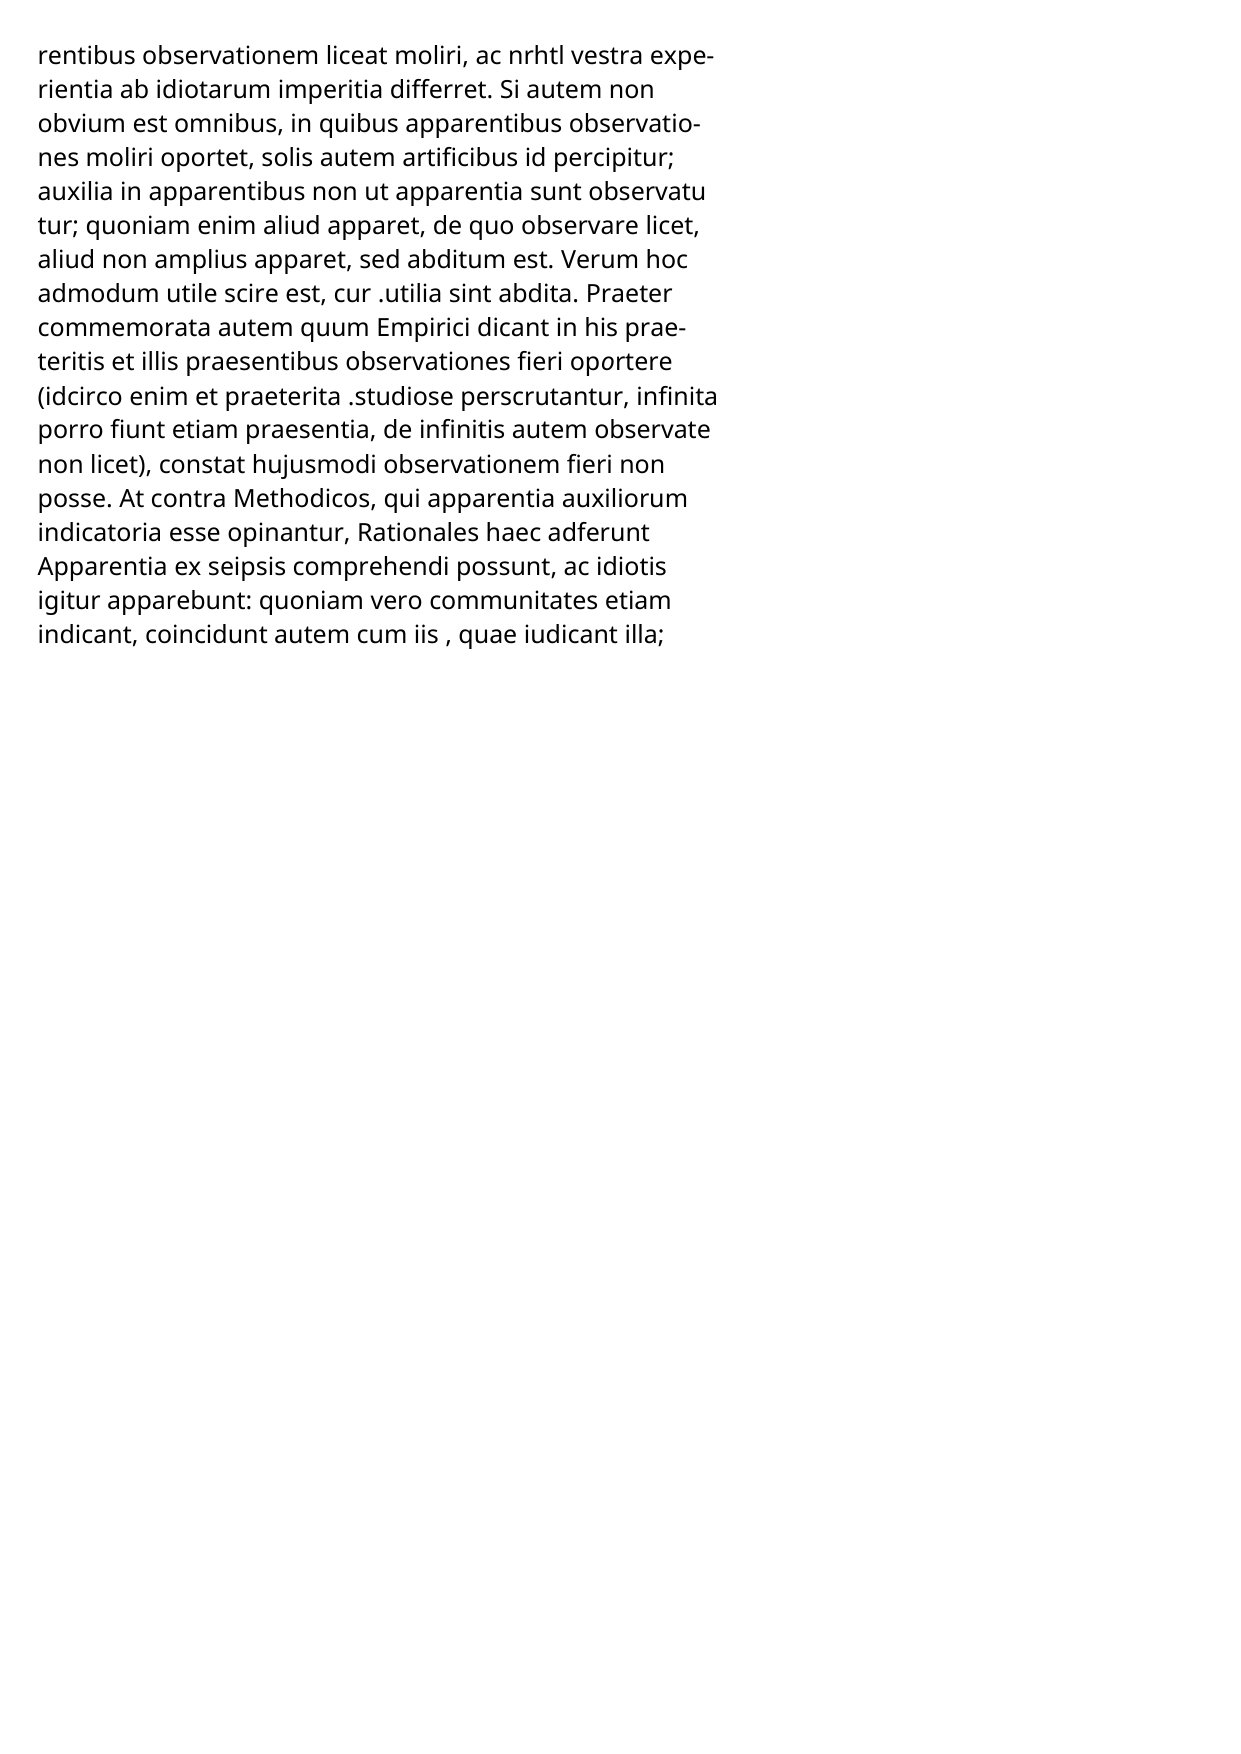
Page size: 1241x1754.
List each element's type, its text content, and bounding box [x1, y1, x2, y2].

text rentibus observationem liceat moliri, ac nrhtl vestra expe- rientia ab idiotarum imperitia differret. Si autem non obvium est omnibus, in quibus apparentibus observatio- nes moliri oportet, solis autem artificibus id percipitur; auxilia in apparentibus non ut apparentia sunt observatu tur; quoniam enim aliud apparet, de quo observare licet, aliud non amplius apparet, sed abditum est. Verum hoc admodum utile scire est, cur .utilia sint abdita. Praeter commemorata autem quum Empirici dicant in his prae- teritis et illis praesentibus observationes fieri oportere (idcirco enim et praeterita .studiose perscrutantur, infinita porro fiunt etiam praesentia, de infinitis autem observate non licet), constat hujusmodi observationem fieri non posse. At contra Methodicos, qui apparentia auxiliorum indicatoria esse opinantur, Rationales haec adferunt Apparentia ex seipsis comprehendi possunt, ac idiotis igitur apparebunt: quoniam vero communitates etiam indicant, coincidunt autem cum iis , quae iudicant illa; [37, 37, 1203, 651]
